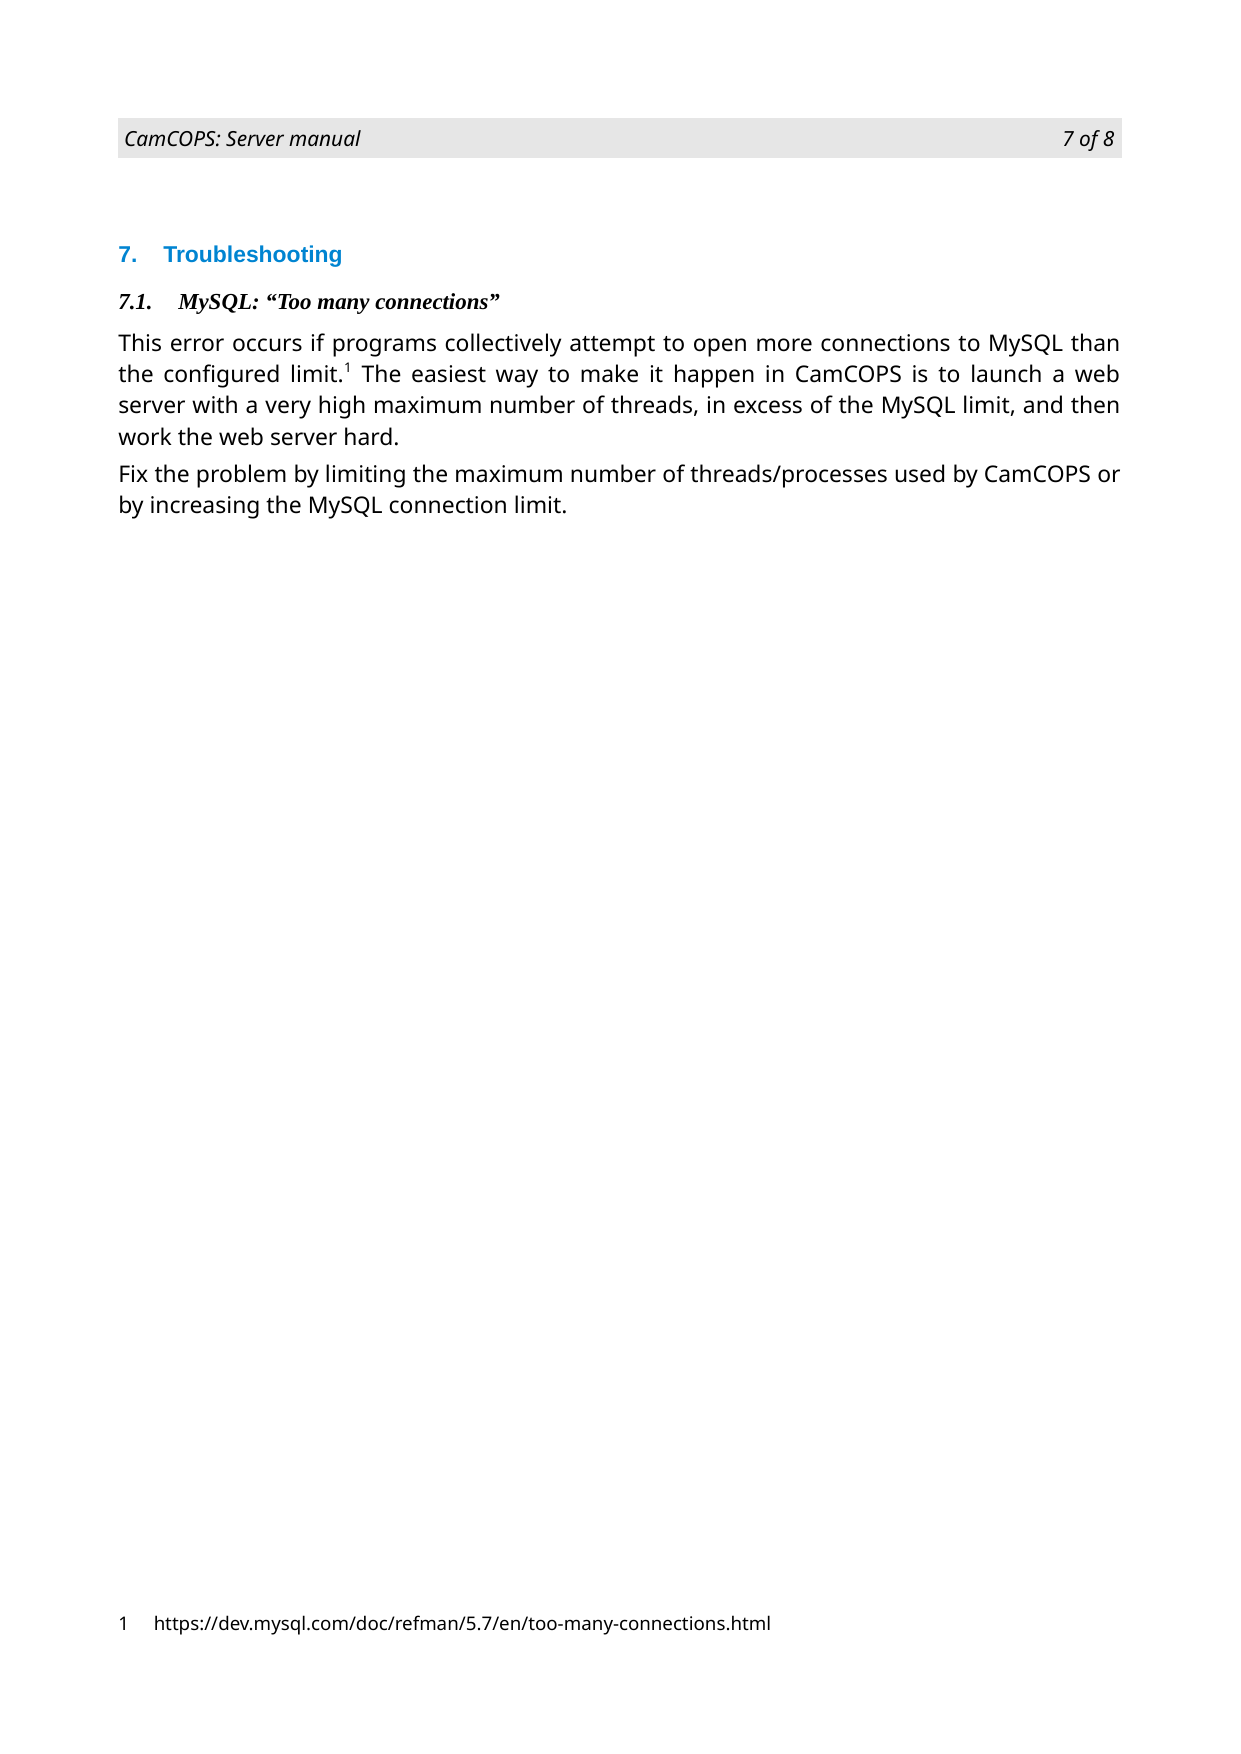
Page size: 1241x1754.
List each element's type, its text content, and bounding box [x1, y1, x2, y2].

text This error occurs if programs collectively attempt to open more connections to MySQL than the configured limit. The easiest way to make it happen in CamCOPS is to launch a web server with a very high maximum number of threads, in excess of the MySQL limit, and then work the web server hard. [118, 327, 1122, 452]
text Fix the problem by limiting the maximum number of threads/processes used by CamCOPS or by increasing the MySQL connection limit. [118, 458, 1122, 520]
text https://dev.mysql.com/doc/refman/5.7/en/too-many-connections.html [118, 1610, 1122, 1636]
subtitle Troubleshooting [118, 241, 1122, 267]
subtitle MySQL: “Too many connections” [118, 288, 1122, 314]
